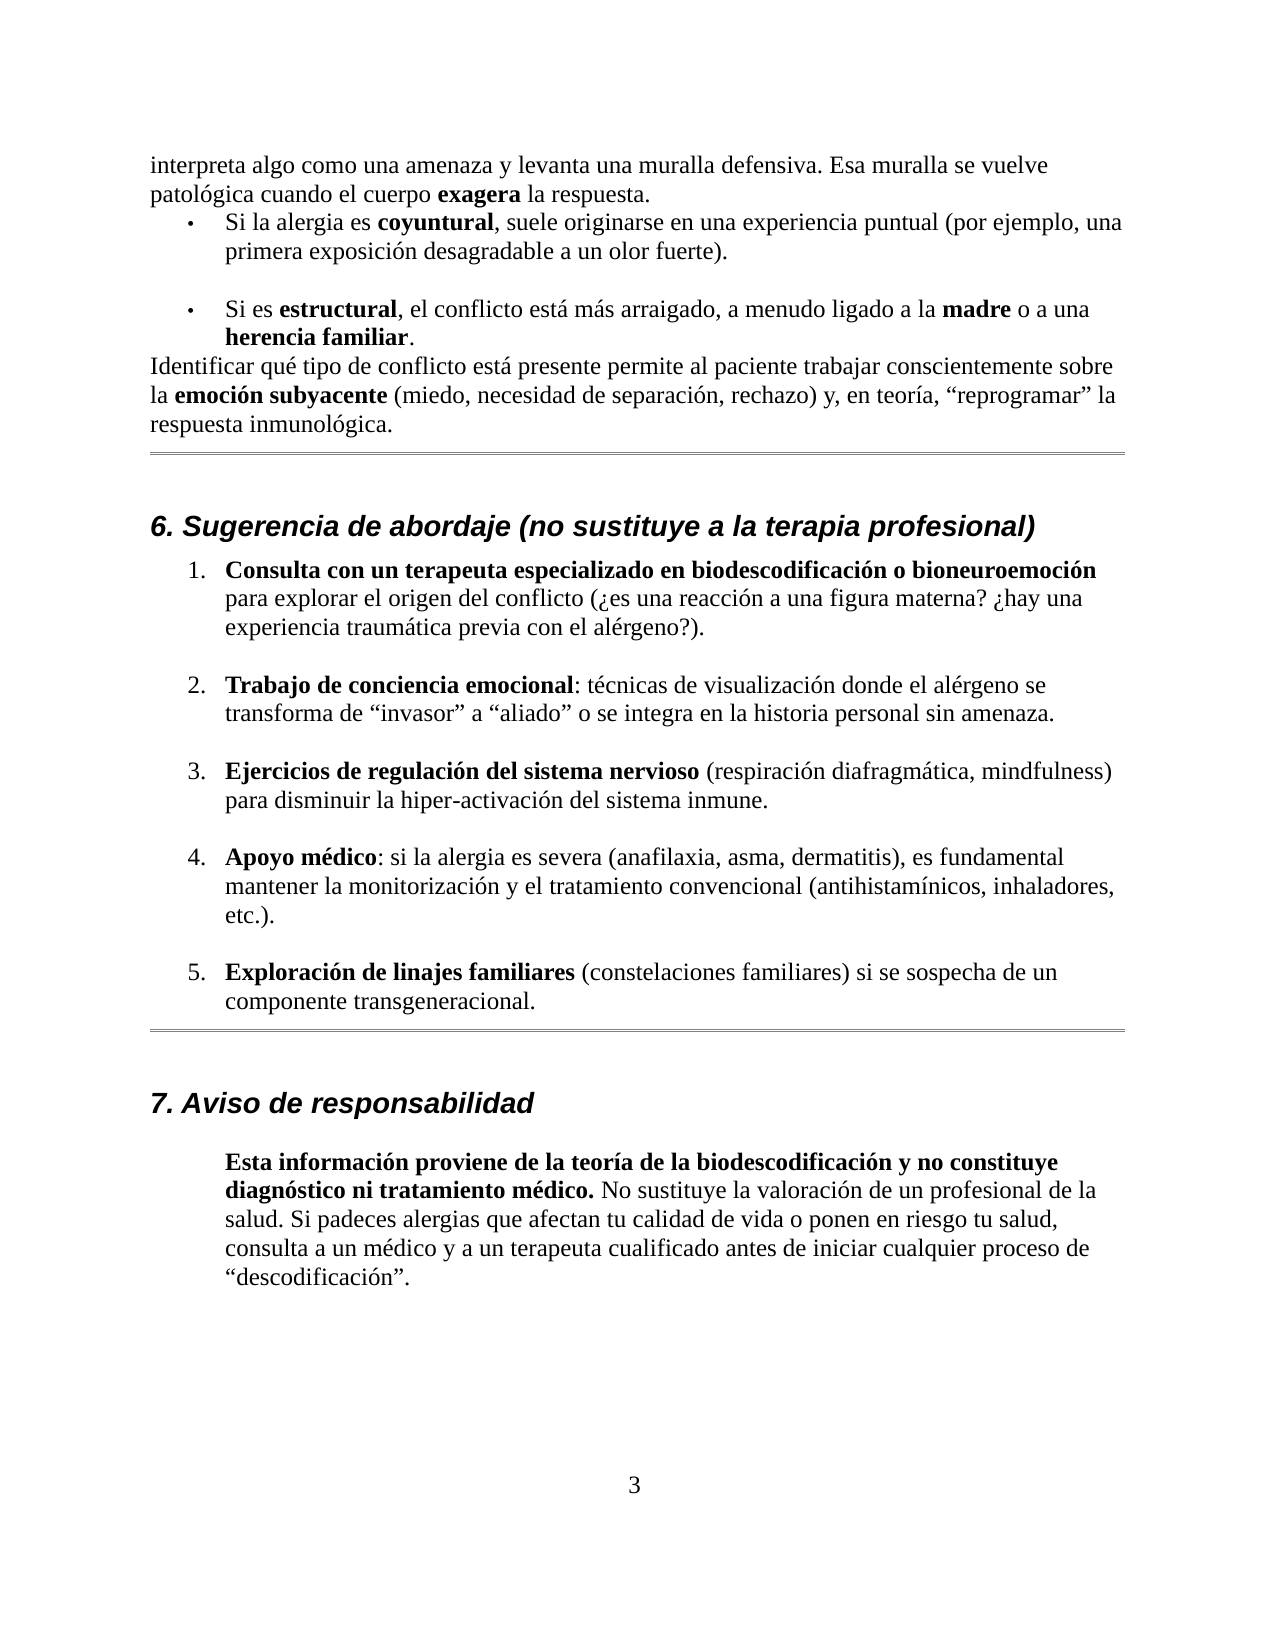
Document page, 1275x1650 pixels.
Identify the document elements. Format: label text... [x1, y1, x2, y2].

list Ejercicios de regulación del sistema nervioso (respiración diafragmática, mindfulness) para disminuir la hiper‑activación del sistema inmune. [187, 756, 1125, 842]
list Trabajo de conciencia emocional: técnicas de visualización donde el alérgeno se transforma de “invasor” a “aliado” o se integra en la historia personal sin amenaza. [187, 670, 1125, 756]
list Apoyo médico: si la alergia es severa (anafilaxia, asma, dermatitis), es fundamental mantener la monitorización y el tratamiento convencional (antihistamínicos, inhaladores, etc.). [187, 842, 1125, 957]
text Esta información proviene de la teoría de la biodescodificación y no constituye diagnóstico ni tratamiento médico. No sustituye la valoración de un profesional de la salud. Si padeces alergias que afectan tu calidad de vida o ponen en riesgo tu salud, consulta a un médico y a un terapeuta cualificado antes de iniciar cualquier proceso de “descodificación”. [225, 1147, 1125, 1291]
list Exploración de linajes familiares (constelaciones familiares) si se sospecha de un componente transgeneracional. [187, 957, 1125, 1015]
text Identificar qué tipo de conflicto está presente permite al paciente trabajar conscientemente sobre la emoción subyacente (miedo, necesidad de separación, rechazo) y, en teoría, “reprogramar” la respuesta inmunológica. [150, 351, 1125, 437]
list Consulta con un terapeuta especializado en biodescodificación o bioneuroemoción para explorar el origen del conflicto (¿es una reacción a una figura materna? ¿hay una experiencia traumática previa con el alérgeno?). [187, 555, 1125, 670]
subtitle 7. Aviso de responsabilidad [150, 1086, 1125, 1119]
list Si es estructural, el conflicto está más arraigado, a menudo ligado a la madre o a una herencia familiar. [187, 294, 1125, 351]
subtitle 6. Sugerencia de abordaje (no sustituye a la terapia profesional) [150, 509, 1125, 542]
list Si la alergia es coyuntural, suele originarse en una experiencia puntual (por ejemplo, una primera exposición desagradable a un olor fuerte). [187, 207, 1125, 294]
text interpreta algo como una amenaza y levanta una muralla defensiva. Esa muralla se vuelve patológica cuando el cuerpo exagera la respuesta. [150, 150, 1125, 207]
